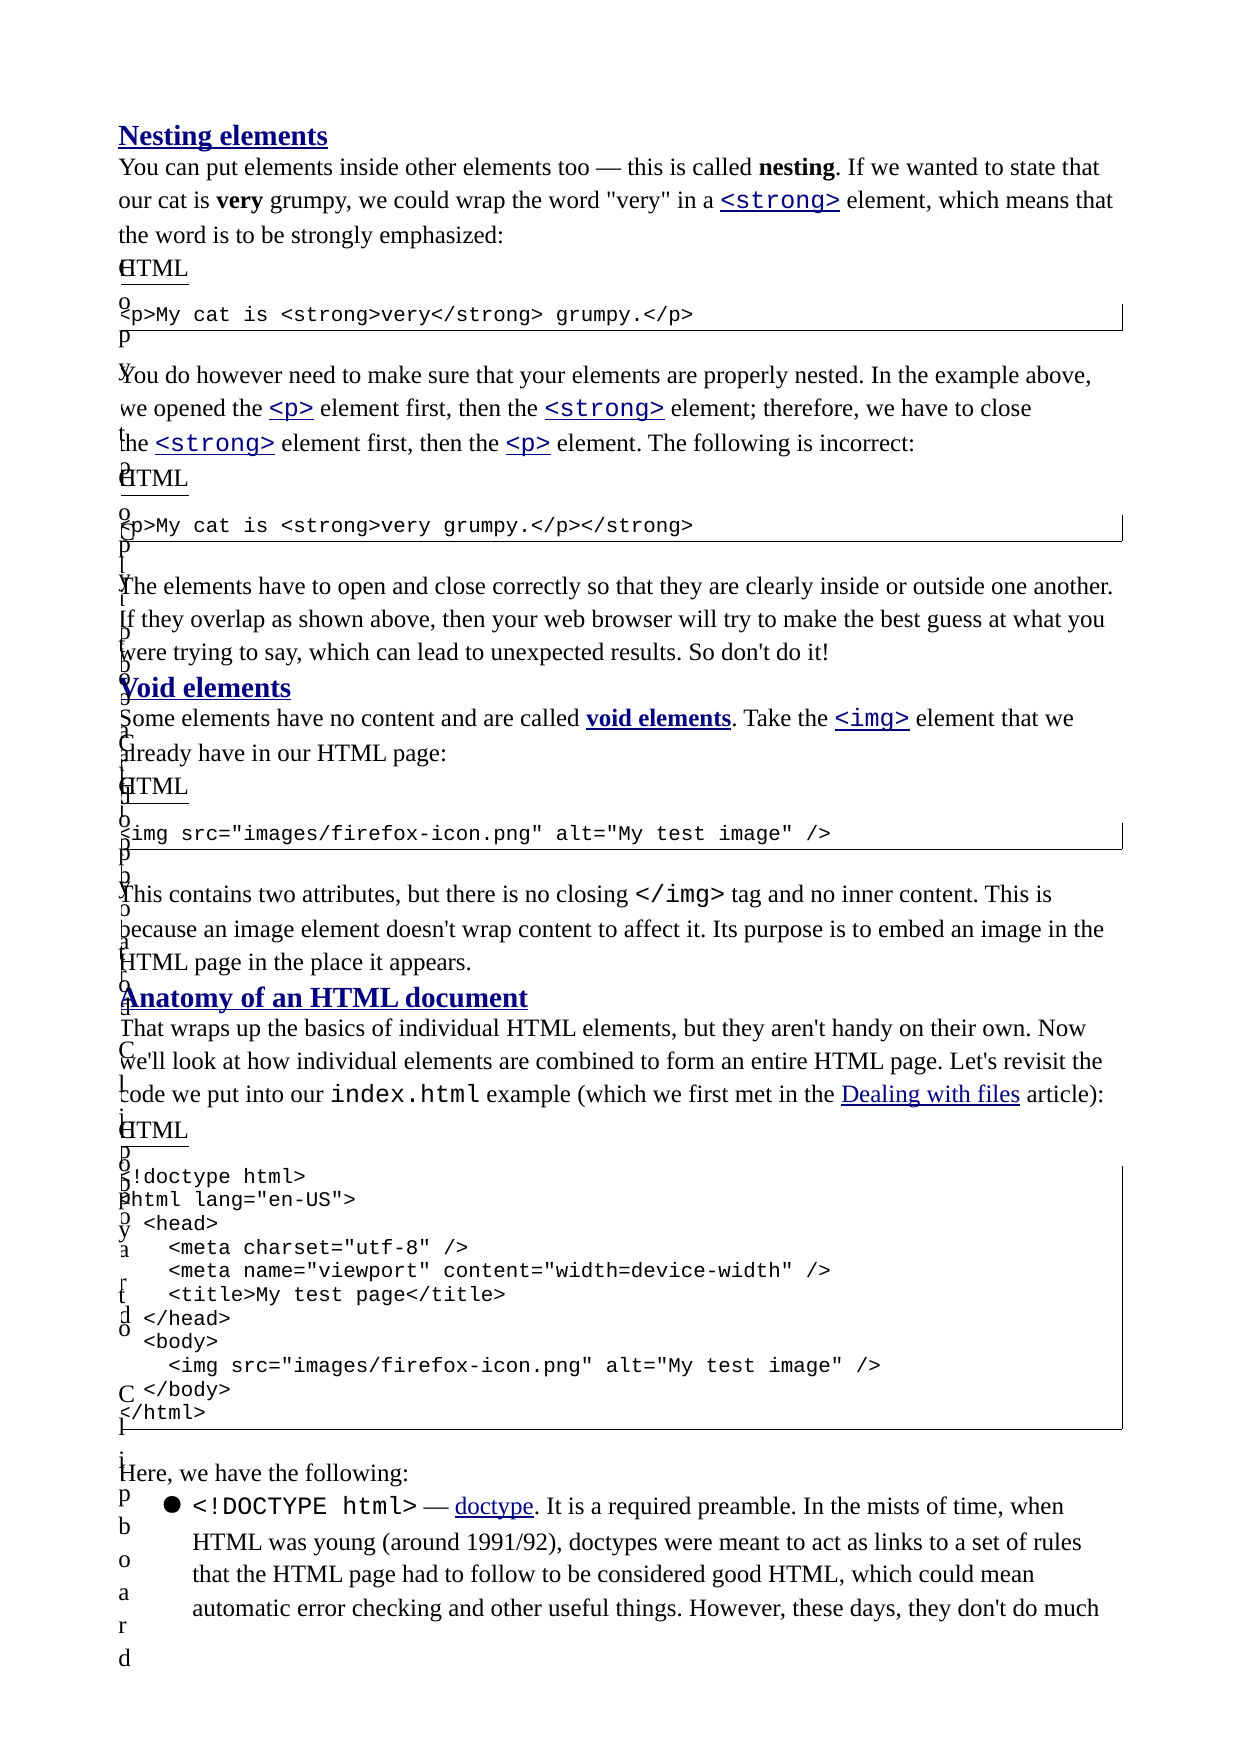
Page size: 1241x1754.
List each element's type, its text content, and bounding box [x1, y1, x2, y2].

text HTML [121, 253, 1122, 284]
text <p>My cat is <strong>very grumpy.</p></strong> [121, 514, 1122, 541]
text <meta charset="utf-8" /> [121, 1237, 1122, 1260]
text HTML [121, 463, 1122, 495]
text Here, we have the following: [121, 1458, 1122, 1487]
text </body> [121, 1379, 1122, 1402]
text You can put elements inside other elements too — this is called nesting. If we wanted to state that our cat is very grumpy, we could wrap the word "very" in a <strong> element, which means that the word is to be strongly emphasized: [118, 152, 1122, 248]
text </head> [121, 1308, 1122, 1331]
text You do however need to make sure that your elements are properly nested. In the example above, we opened the <p> element first, then the <strong> element; therefore, we have to close the <strong> element first, then the <p> element. The following is incorrect: [121, 360, 1122, 459]
subtitle Void elements [121, 670, 1122, 703]
text <img src="images/firefox-icon.png" alt="My test image" /> [121, 822, 1122, 849]
text <body> [121, 1331, 1122, 1355]
text <head> [121, 1213, 1122, 1237]
subtitle Anatomy of an HTML document [121, 980, 1122, 1013]
text HTML [121, 1115, 1122, 1147]
text <p>My cat is <strong>very</strong> grumpy.</p> [121, 304, 1122, 330]
text <html lang="en-US"> [121, 1189, 1122, 1213]
text That wraps up the basics of individual HTML elements, but they aren't handy on their own. Now we'll look at how individual elements are combined to form an entire HTML page. Let's revisit the code we put into our index.html example (which we first met in the Dealing with files article): [121, 1013, 1122, 1110]
text HTML [122, 771, 1122, 803]
text Some elements have no content and are called void elements. Take the <img> element that we already have in our HTML page: [121, 703, 1122, 767]
text <img src="images/firefox-icon.png" alt="My test image" /> [121, 1355, 1122, 1379]
subtitle Nesting elements [118, 118, 1122, 152]
text <meta name="viewport" content="width=device-width" /> [121, 1260, 1122, 1284]
text <title>My test page</title> [121, 1284, 1122, 1308]
text The elements have to open and close correctly so that they are clearly inside or outside one another. If they overlap as shown above, then your web browser will try to make the best guess at what you were trying to say, which can lead to unexpected results. So don't do it! [121, 571, 1122, 666]
text </html> [121, 1402, 1122, 1429]
text <!doctype html> [121, 1166, 1122, 1189]
text This contains two attributes, but there is no closing </img> tag and no inner content. This is because an image element doesn't wrap content to affect it. Its purpose is to embed an image in the HTML page in the place it appears. [121, 879, 1122, 976]
list <!DOCTYPE html> — doctype. It is a required preamble. In the mists of time, when HTML was young (around 1991/92), doctypes were meant to act as links to a set of rules that the HTML page had to follow to be considered good HTML, which could mean automatic error checking and other useful things. However, these days, they don't do much [162, 1491, 1122, 1621]
